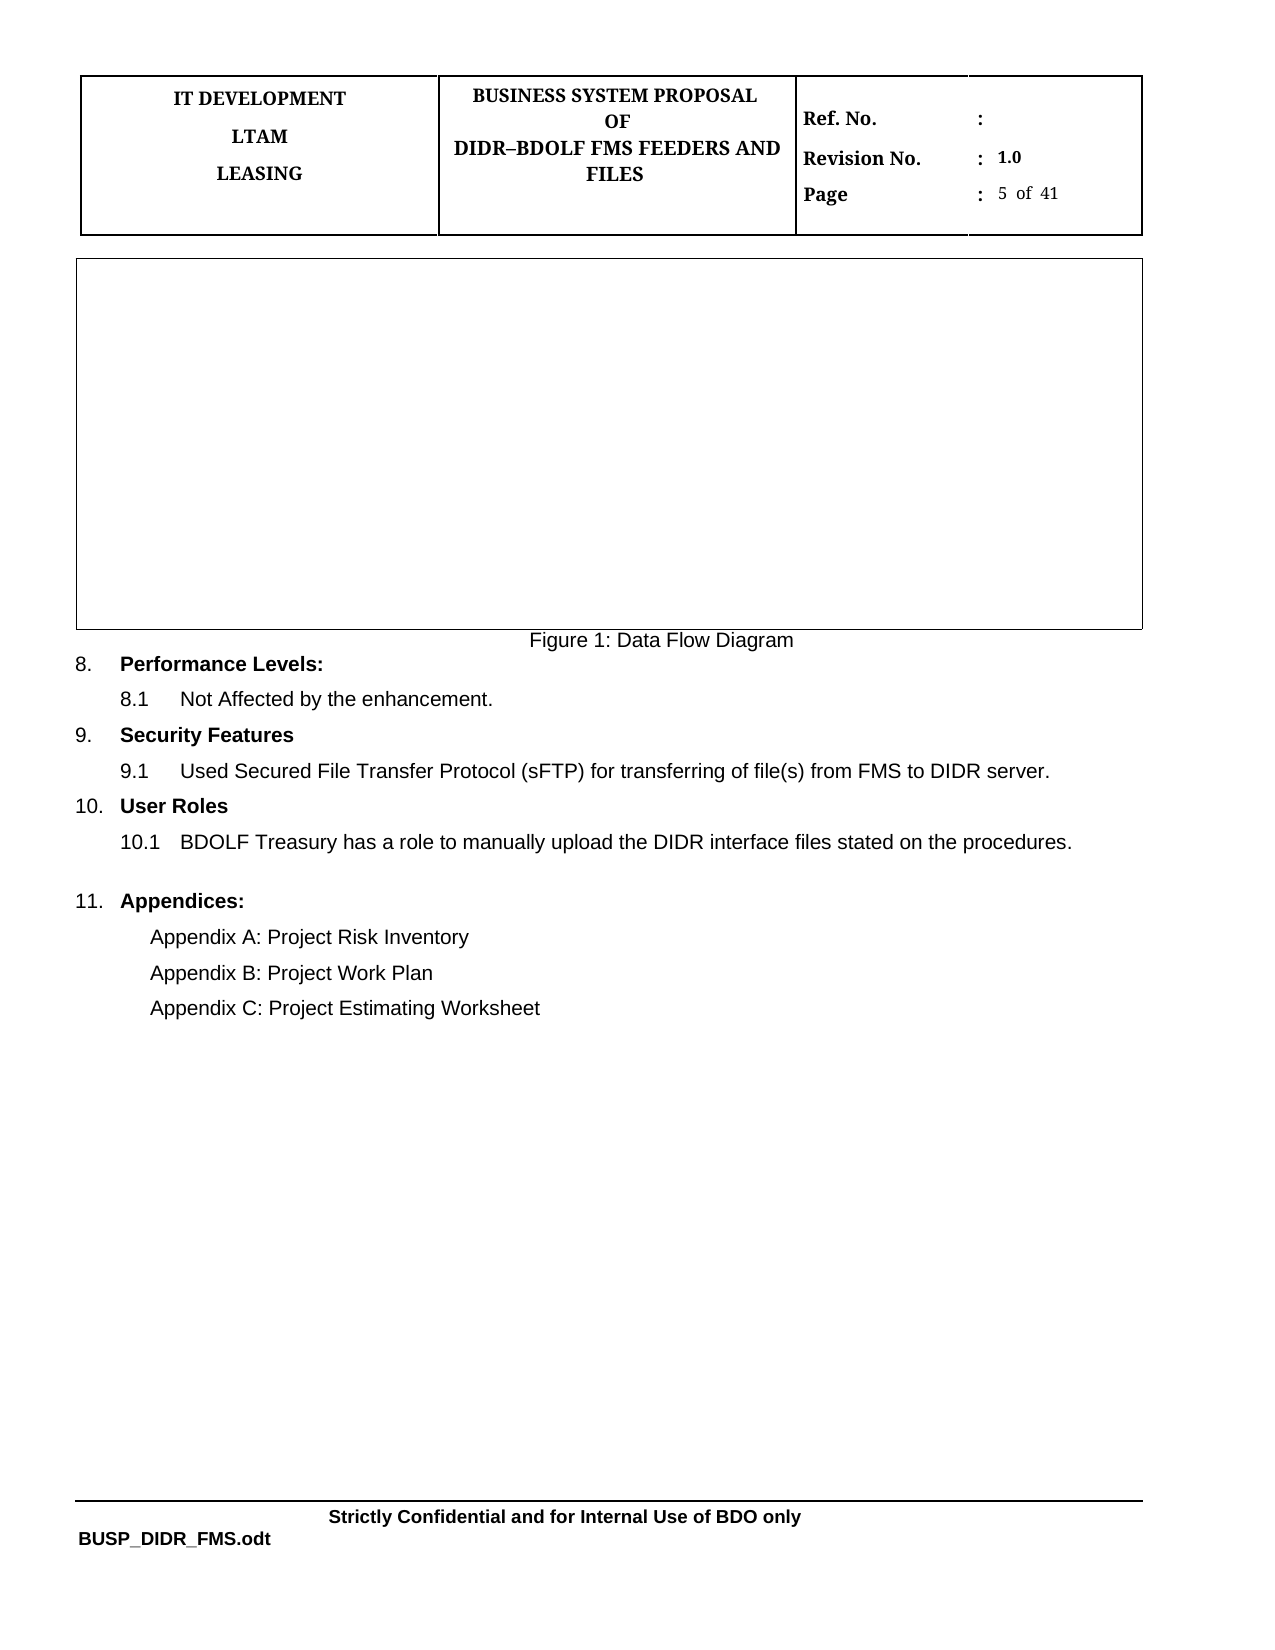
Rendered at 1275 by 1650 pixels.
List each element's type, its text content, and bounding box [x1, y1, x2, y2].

list Figure 1: Data Flow Diagram [120, 630, 1143, 652]
text Appendix C: Project Estimating Worksheet [150, 997, 1143, 1020]
list BDOLF Treasury has a role to manually upload the DIDR interface files stated on the procedures. [120, 831, 1143, 854]
text Appendix A: Project Risk Inventory [150, 926, 1143, 949]
list Performance Levels: [75, 652, 1143, 676]
list Appendices: [75, 890, 1143, 913]
table_header [77, 259, 1142, 629]
list Not Affected by the enhancement. [120, 688, 1143, 711]
text Appendix B: Project Work Plan [150, 961, 1143, 984]
list User Roles [75, 795, 1143, 818]
list Used Secured File Transfer Protocol (sFTP) for transferring of file(s) from FMS to DIDR server. [120, 759, 1143, 783]
list Security Features [75, 724, 1143, 747]
